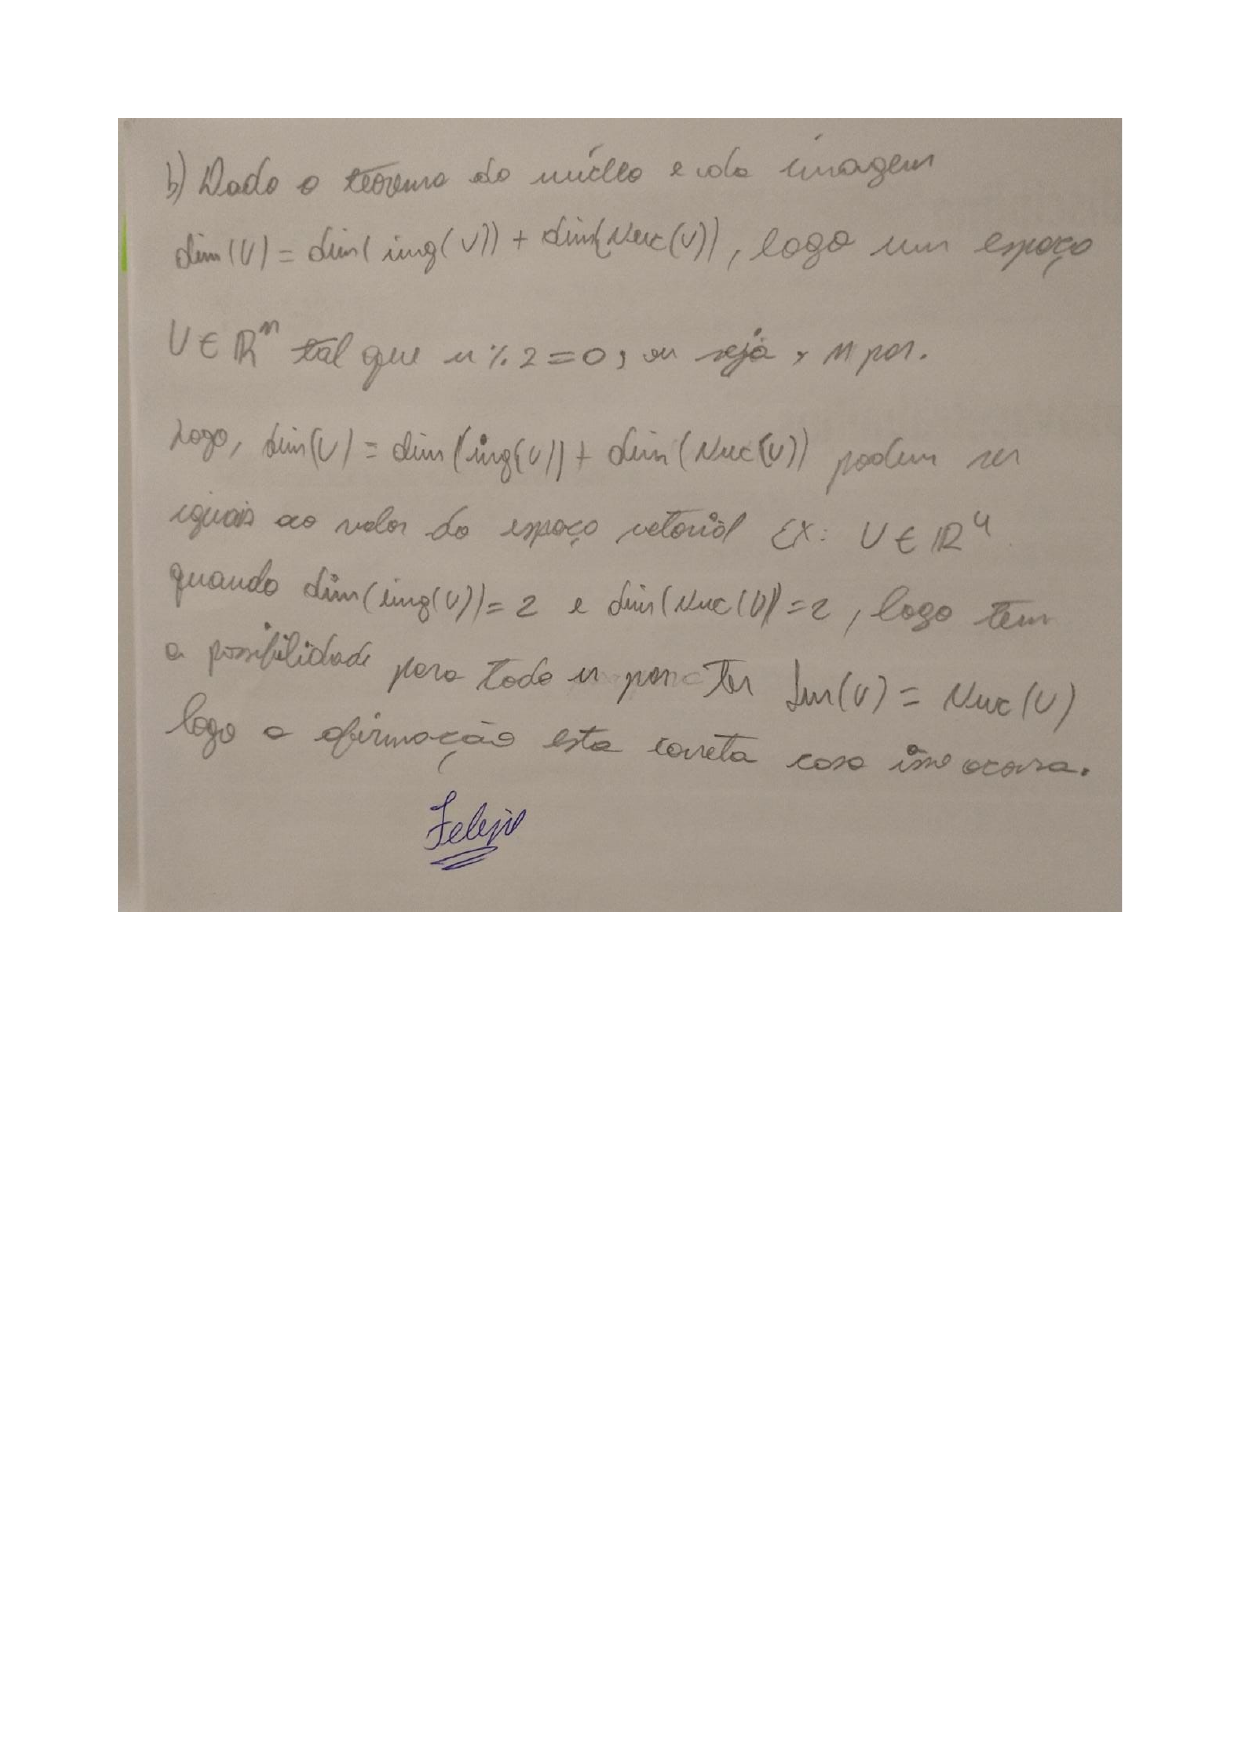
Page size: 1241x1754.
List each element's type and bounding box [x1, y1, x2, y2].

picture [118, 118, 1123, 912]
